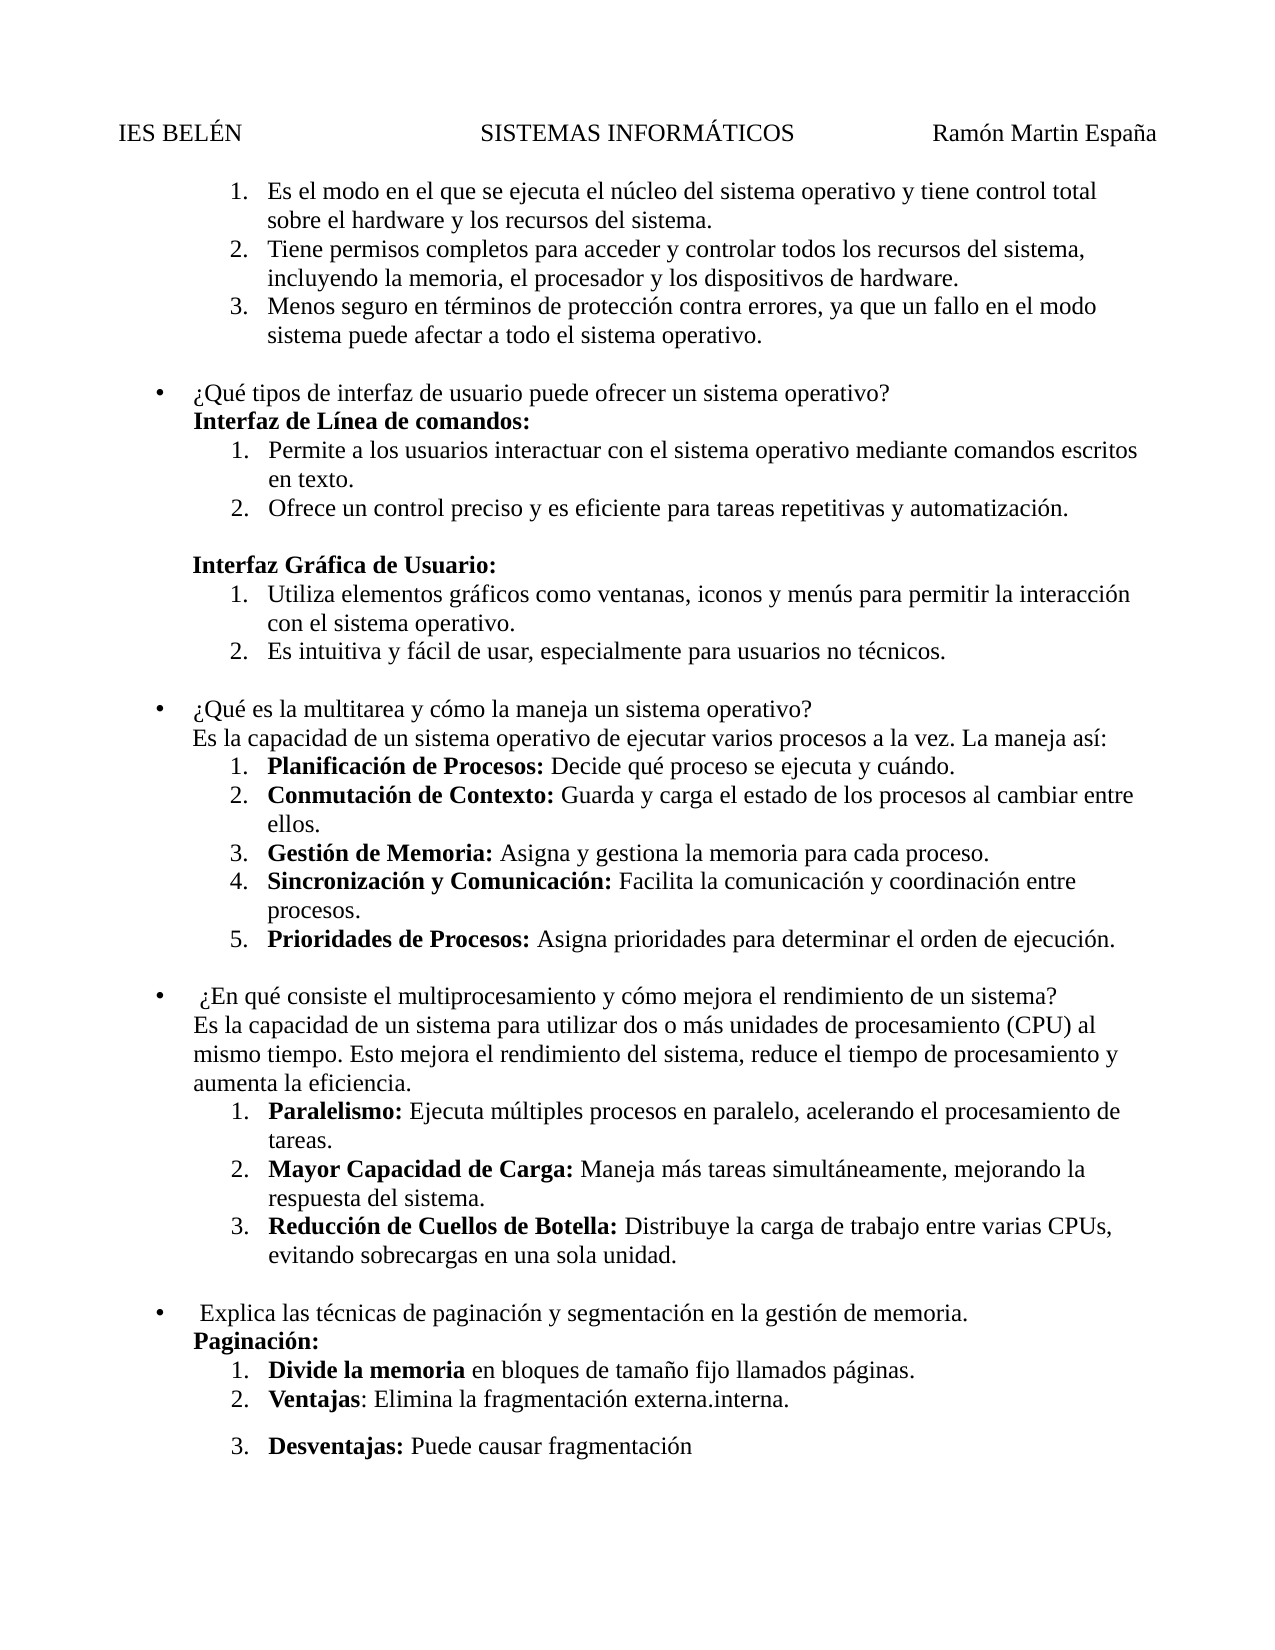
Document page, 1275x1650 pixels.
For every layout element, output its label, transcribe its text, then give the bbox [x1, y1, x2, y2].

list Prioridades de Procesos: Asigna prioridades para determinar el orden de ejecución. [229, 924, 1157, 953]
list Ofrece un control preciso y es eficiente para tareas repetitivas y automatización. [231, 493, 1157, 521]
list Gestión de Memoria: Asigna y gestiona la memoria para cada proceso. [229, 838, 1157, 866]
text Interfaz Gráfica de Usuario: [118, 550, 1157, 579]
list Desventajas: Puede causar fragmentación [231, 1431, 1157, 1460]
list Ventajas: Elimina la fragmentación externa.interna. [231, 1384, 1157, 1413]
list Es intuitiva y fácil de usar, especialmente para usuarios no técnicos. [229, 636, 1157, 665]
list ¿Qué tipos de interfaz de usuario puede ofrecer un sistema operativo? [156, 378, 1157, 406]
text Es la capacidad de un sistema operativo de ejecutar varios procesos a la vez. La maneja así: [118, 723, 1157, 751]
list Menos seguro en términos de protección contra errores, ya que un fallo en el modo sistema puede afectar a todo el sistema operativo. [229, 291, 1157, 349]
list Planificación de Procesos: Decide qué proceso se ejecuta y cuándo. [229, 751, 1157, 780]
list Mayor Capacidad de Carga: Maneja más tareas simultáneamente, mejorando la respuesta del sistema. [231, 1154, 1157, 1211]
list ¿En qué consiste el multiprocesamiento y cómo mejora el rendimiento de un sistema? [156, 981, 1157, 1010]
list Es el modo en el que se ejecuta el núcleo del sistema operativo y tiene control total sobre el hardware y los recursos del sistema. [229, 176, 1157, 234]
list Tiene permisos completos para acceder y controlar todos los recursos del sistema, incluyendo la memoria, el procesador y los dispositivos de hardware. [229, 234, 1157, 291]
list Sincronización y Comunicación: Facilita la comunicación y coordinación entre procesos. [229, 866, 1157, 924]
list Utiliza elementos gráficos como ventanas, iconos y menús para permitir la interacción con el sistema operativo. [229, 579, 1157, 636]
list Interfaz de Línea de comandos: [156, 406, 1157, 435]
list Divide la memoria en bloques de tamaño fijo llamados páginas. [231, 1355, 1157, 1384]
list ¿Qué es la multitarea y cómo la maneja un sistema operativo? [156, 694, 1157, 723]
list Conmutación de Contexto: Guarda y carga el estado de los procesos al cambiar entre ellos. [229, 780, 1157, 838]
list Paginación: [156, 1326, 1157, 1355]
list Permite a los usuarios interactuar con el sistema operativo mediante comandos escritos en texto. [231, 435, 1157, 493]
list Explica las técnicas de paginación y segmentación en la gestión de memoria. [156, 1298, 1157, 1326]
list Es la capacidad de un sistema para utilizar dos o más unidades de procesamiento (CPU) al mismo tiempo. Esto mejora el rendimiento del sistema, reduce el tiempo de procesamiento y aumenta la eficiencia. [156, 1010, 1157, 1096]
list Reducción de Cuellos de Botella: Distribuye la carga de trabajo entre varias CPUs, evitando sobrecargas en una sola unidad. [231, 1211, 1157, 1269]
list Paralelismo: Ejecuta múltiples procesos en paralelo, acelerando el procesamiento de tareas. [231, 1096, 1157, 1154]
